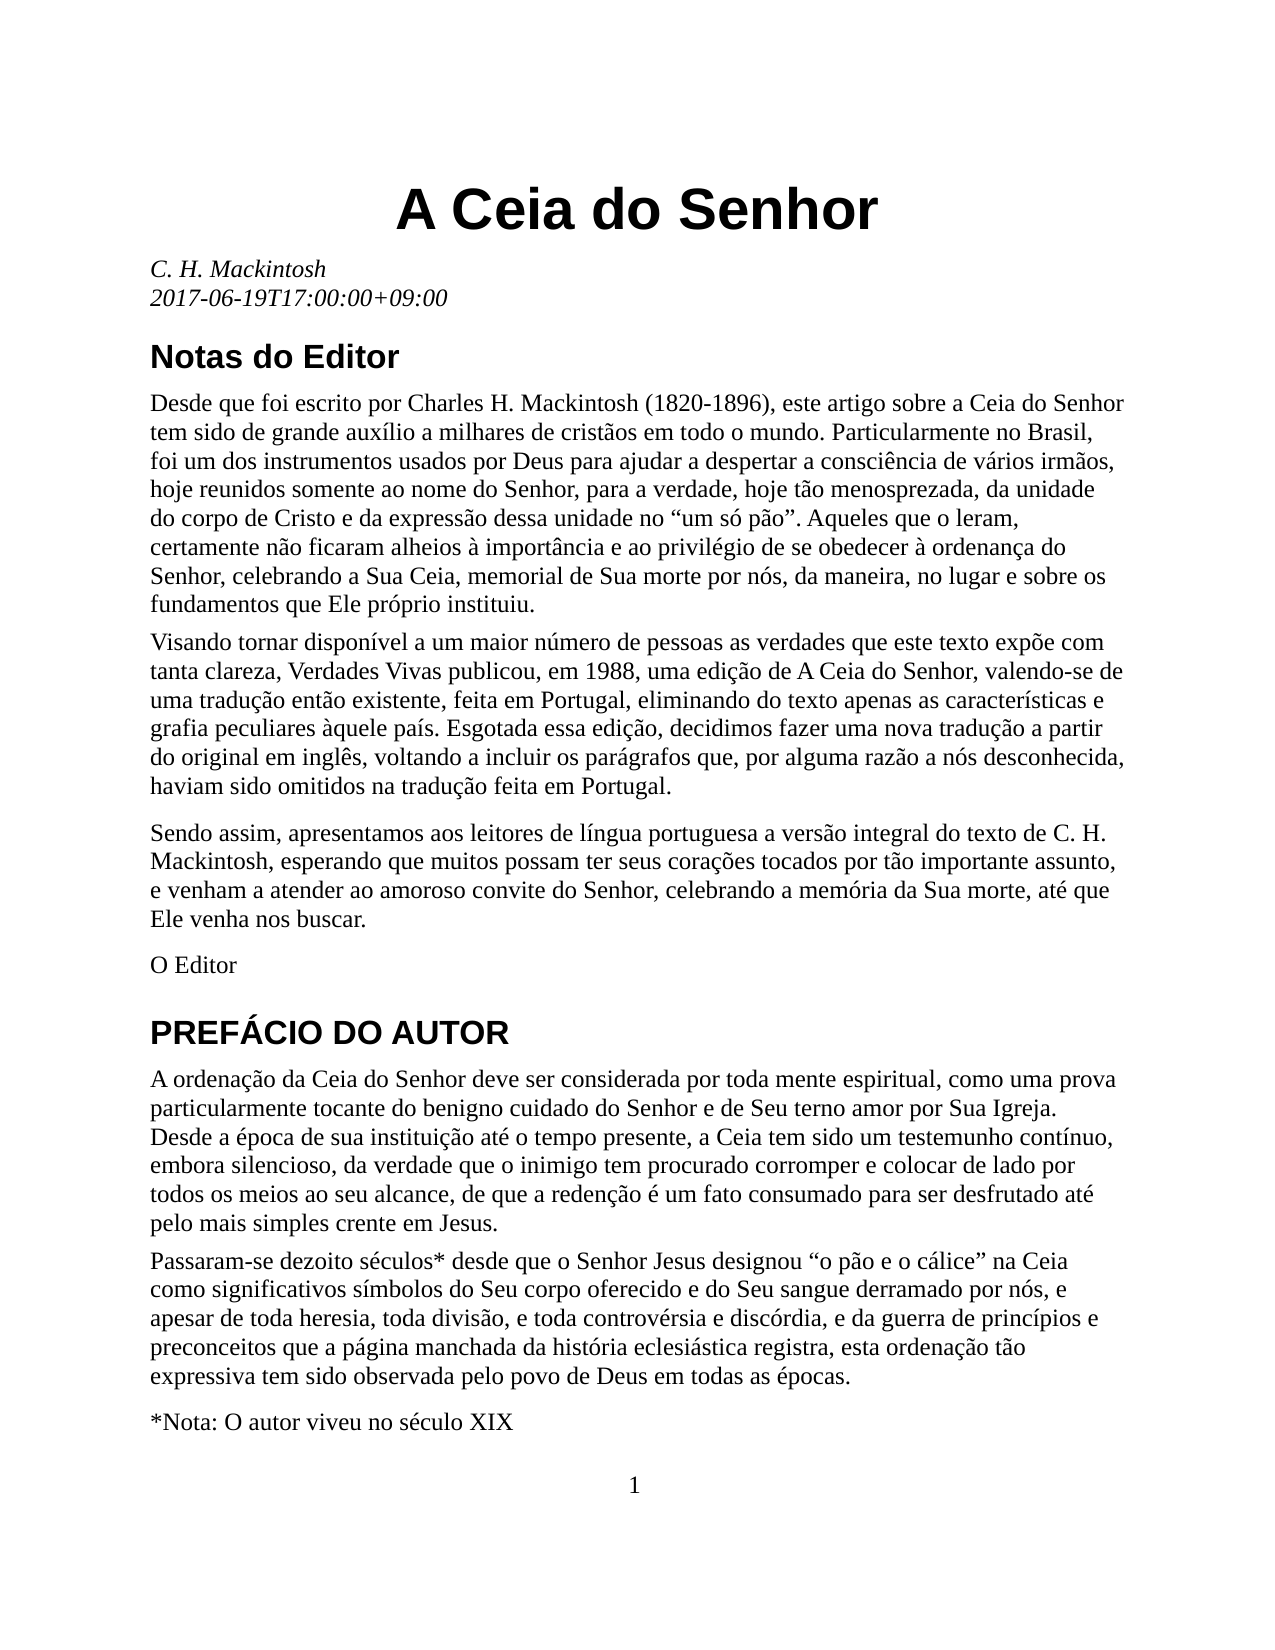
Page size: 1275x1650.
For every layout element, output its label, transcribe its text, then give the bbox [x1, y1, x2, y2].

text Passaram-se dezoito séculos* desde que o Senhor Jesus designou “o pão e o cálice” na Ceia como significativos símbolos do Seu corpo oferecido e do Seu sangue derramado por nós, e apesar de toda heresia, toda divisão, e toda controvérsia e discórdia, e da guerra de princípios e preconceitos que a página manchada da história eclesiástica registra, esta ordenação tão expressiva tem sido observada pelo povo de Deus em todas as épocas. [150, 1246, 1125, 1389]
text 2017-06-19T17:00:00+09:00 [150, 283, 1125, 312]
text A ordenação da Ceia do Senhor deve ser considerada por toda mente espiritual, como uma prova particularmente tocante do benigno cuidado do Senhor e de Seu terno amor por Sua Igreja. Desde a época de sua instituição até o tempo presente, a Ceia tem sido um testemunho contínuo, embora silencioso, da verdade que o inimigo tem procurado corromper e colocar de lado por todos os meios ao seu alcance, de que a redenção é um fato consumado para ser desfrutado até pelo mais simples crente em Jesus. [150, 1064, 1125, 1237]
text *Nota: O autor viveu no século XIX [150, 1407, 1125, 1436]
subtitle Notas do Editor [150, 337, 1125, 376]
title A Ceia do Senhor [150, 175, 1125, 242]
text O Editor [150, 951, 1125, 979]
text C. H. Mackintosh [150, 254, 1125, 283]
text Visando tornar disponível a um maior número de pessoas as verdades que este texto expõe com tanta clareza, Verdades Vivas publicou, em 1988, uma edição de A Ceia do Senhor, valendo-se de uma tradução então existente, feita em Portugal, eliminando do texto apenas as características e grafia peculiares àquele país. Esgotada essa edição, decidimos fazer uma nova tradução a partir do original em inglês, voltando a incluir os parágrafos que, por alguma razão a nós desconhecida, haviam sido omitidos na tradução feita em Portugal. [150, 627, 1125, 800]
subtitle PREFÁCIO DO AUTOR [150, 1013, 1125, 1052]
text Sendo assim, apresentamos aos leitores de língua portuguesa a versão integral do texto de C. H. Mackintosh, esperando que muitos possam ter seus corações tocados por tão importante assunto, e venham a atender ao amoroso convite do Senhor, celebrando a memória da Sua morte, até que Ele venha nos buscar. [150, 818, 1125, 933]
text Desde que foi escrito por Charles H. Mackintosh (1820-1896), este artigo sobre a Ceia do Senhor tem sido de grande auxílio a milhares de cristãos em todo o mundo. Particularmente no Brasil, foi um dos instrumentos usados por Deus para ajudar a despertar a consciência de vários irmãos, hoje reunidos somente ao nome do Senhor, para a verdade, hoje tão menosprezada, da unidade do corpo de Cristo e da expressão dessa unidade no “um só pão”. Aqueles que o leram, certamente não ficaram alheios à importância e ao privilégio de se obedecer à ordenança do Senhor, celebrando a Sua Ceia, memorial de Sua morte por nós, da maneira, no lugar e sobre os fundamentos que Ele próprio instituiu. [150, 388, 1125, 618]
